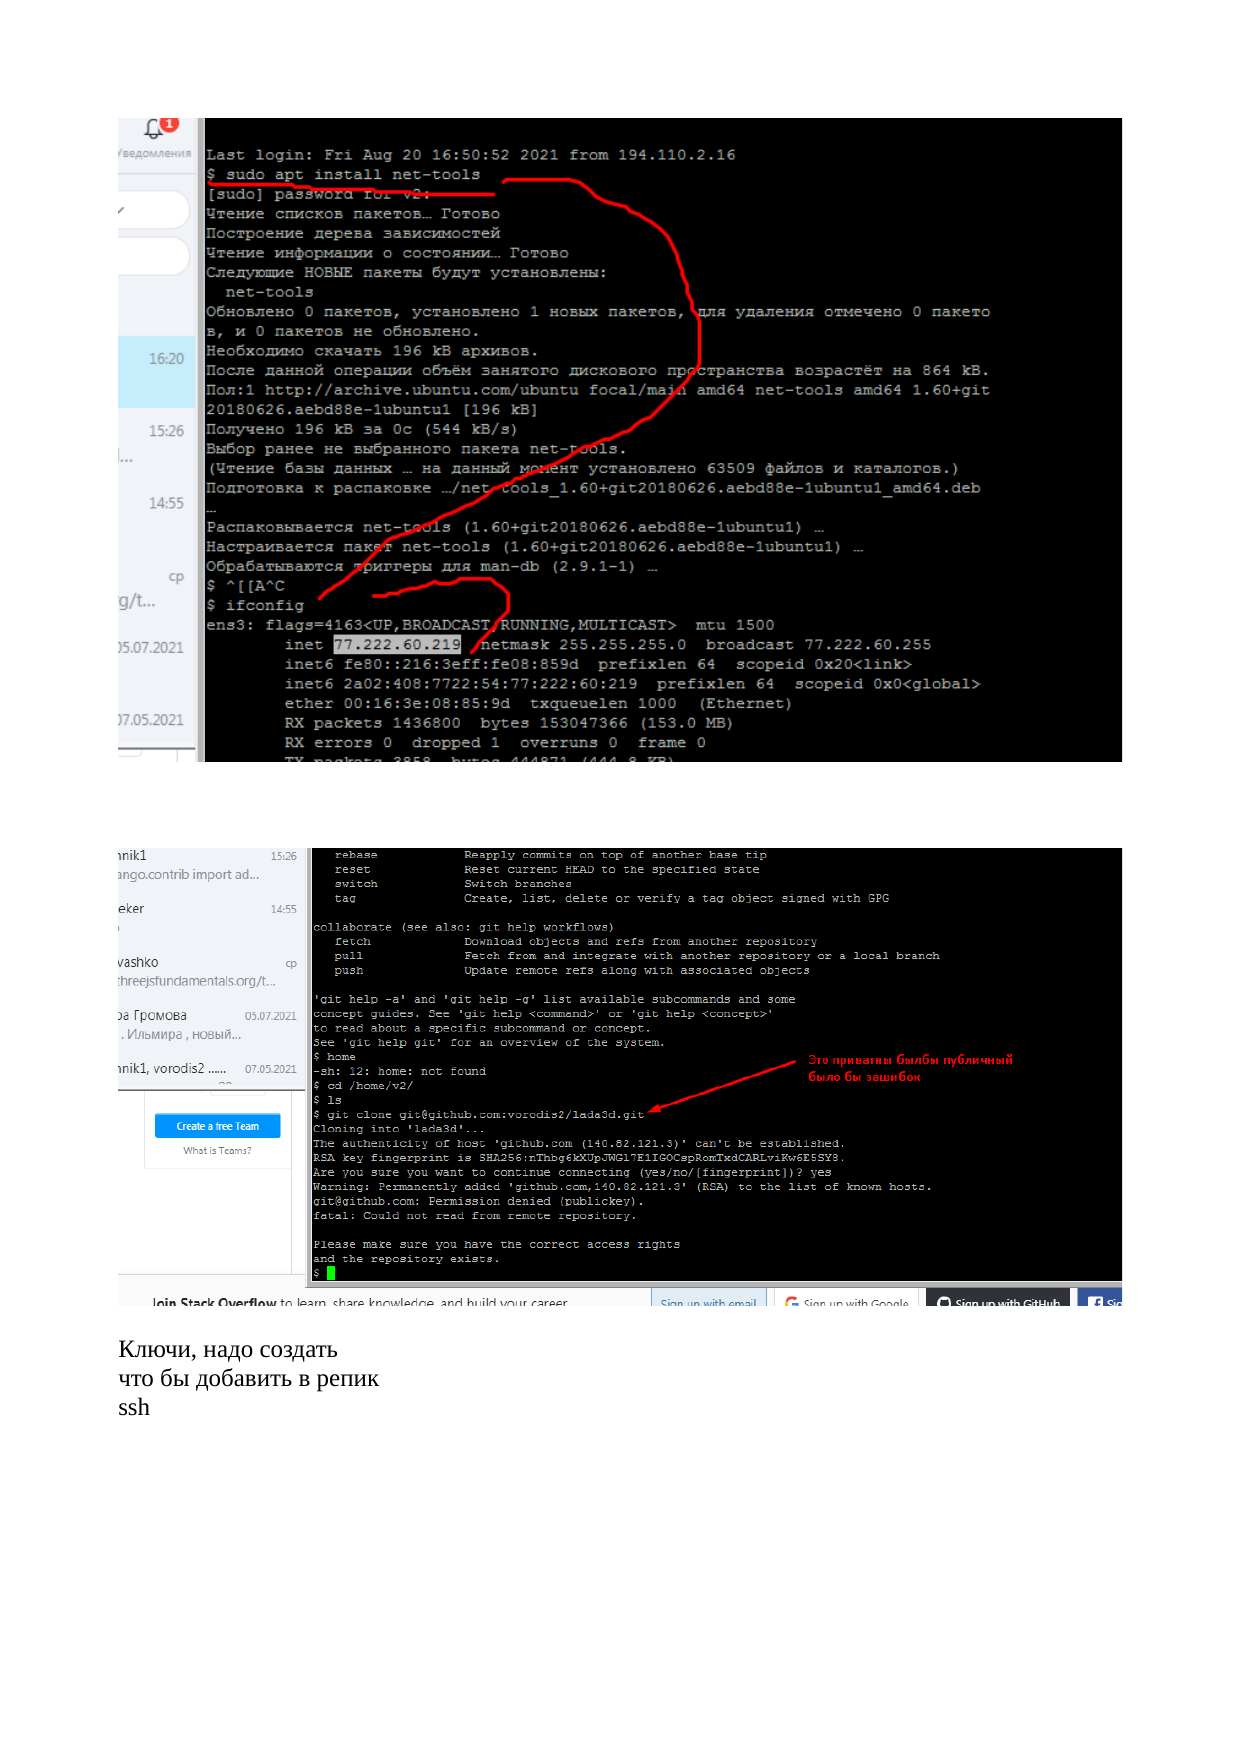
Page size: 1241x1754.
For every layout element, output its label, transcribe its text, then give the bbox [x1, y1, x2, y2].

text что бы добавить в репик [118, 1363, 1122, 1392]
picture [118, 848, 1123, 1306]
text ssh [118, 1392, 1122, 1420]
text Ключи, надо создать [118, 1334, 1122, 1363]
picture [118, 118, 1123, 762]
